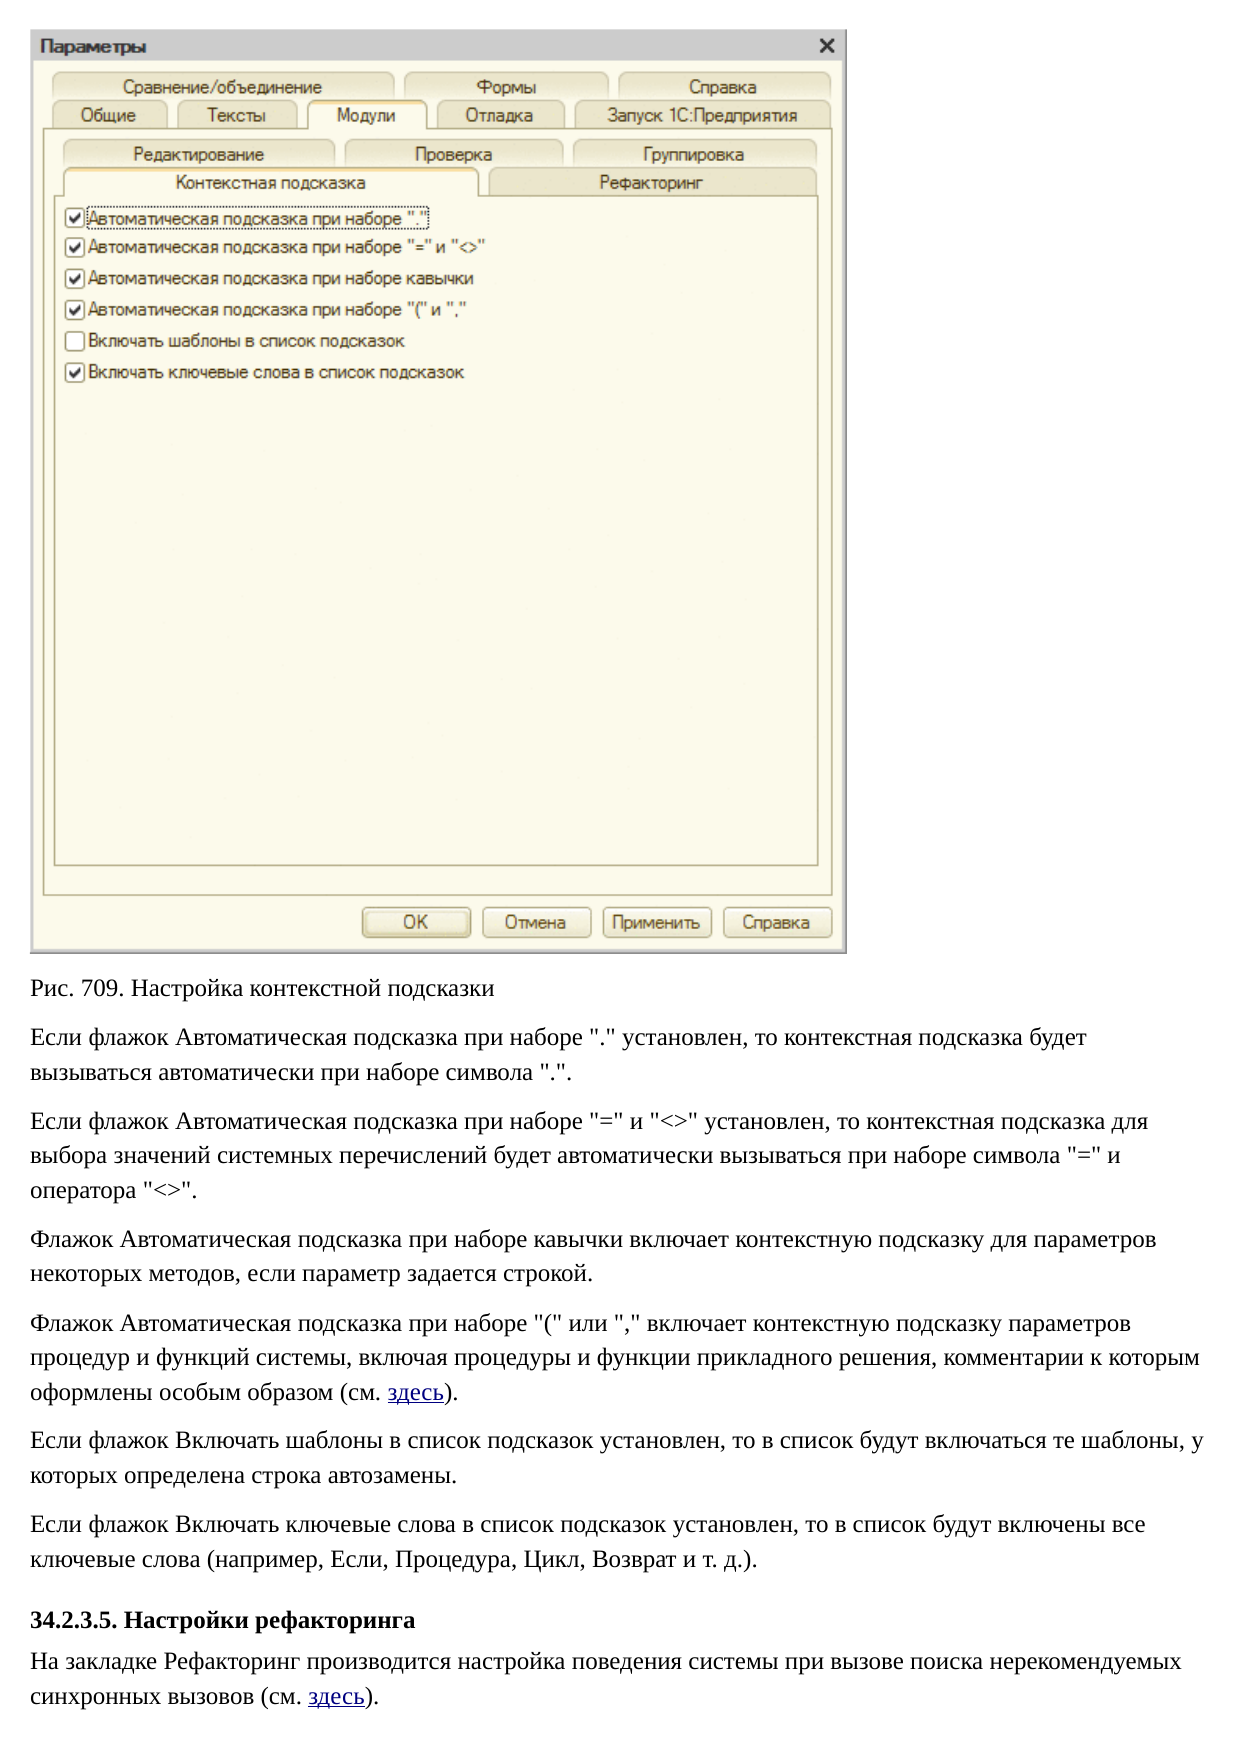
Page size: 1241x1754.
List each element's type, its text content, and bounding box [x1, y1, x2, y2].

text Рис. 709. Настройка контекстной подсказки [30, 973, 1211, 1002]
text Если флажок Включать ключевые слова в список подсказок установлен, то в список будут включены все ключевые слова (например, Если, Процедура, Цикл, Возврат и т. д.). [30, 1509, 1211, 1572]
text На закладке Рефакторинг производится настройка поведения системы при вызове поиска нерекомендуемых синхронных вызовов (см. здесь). [30, 1646, 1211, 1710]
text Флажок Автоматическая подсказка при наборе "(" или "," включает контекстную подсказку параметров процедур и функций системы, включая процедуры и функции прикладного решения, комментарии к которым оформлены особым образом (см. здесь). [30, 1308, 1211, 1405]
picture [29, 28, 847, 954]
text Если флажок Автоматическая подсказка при наборе "." установлен, то контекстная подсказка будет вызываться автоматически при наборе символа ".". [30, 1022, 1211, 1086]
text Если флажок Включать шаблоны в список подсказок установлен, то в список будут включаться те шаблоны, у которых определена строка автозамены. [30, 1426, 1211, 1489]
text Если флажок Автоматическая подсказка при наборе "=" и "<>" установлен, то контекстная подсказка для выбора значений системных перечислений будет автоматически вызываться при наборе символа "=" и оператора "<>". [30, 1106, 1211, 1204]
subtitle 34.2.3.5. Настройки рефакторинга [30, 1605, 1211, 1634]
text Флажок Автоматическая подсказка при наборе кавычки включает контекстную подсказку для параметров некоторых методов, если параметр задается строкой. [30, 1224, 1211, 1287]
